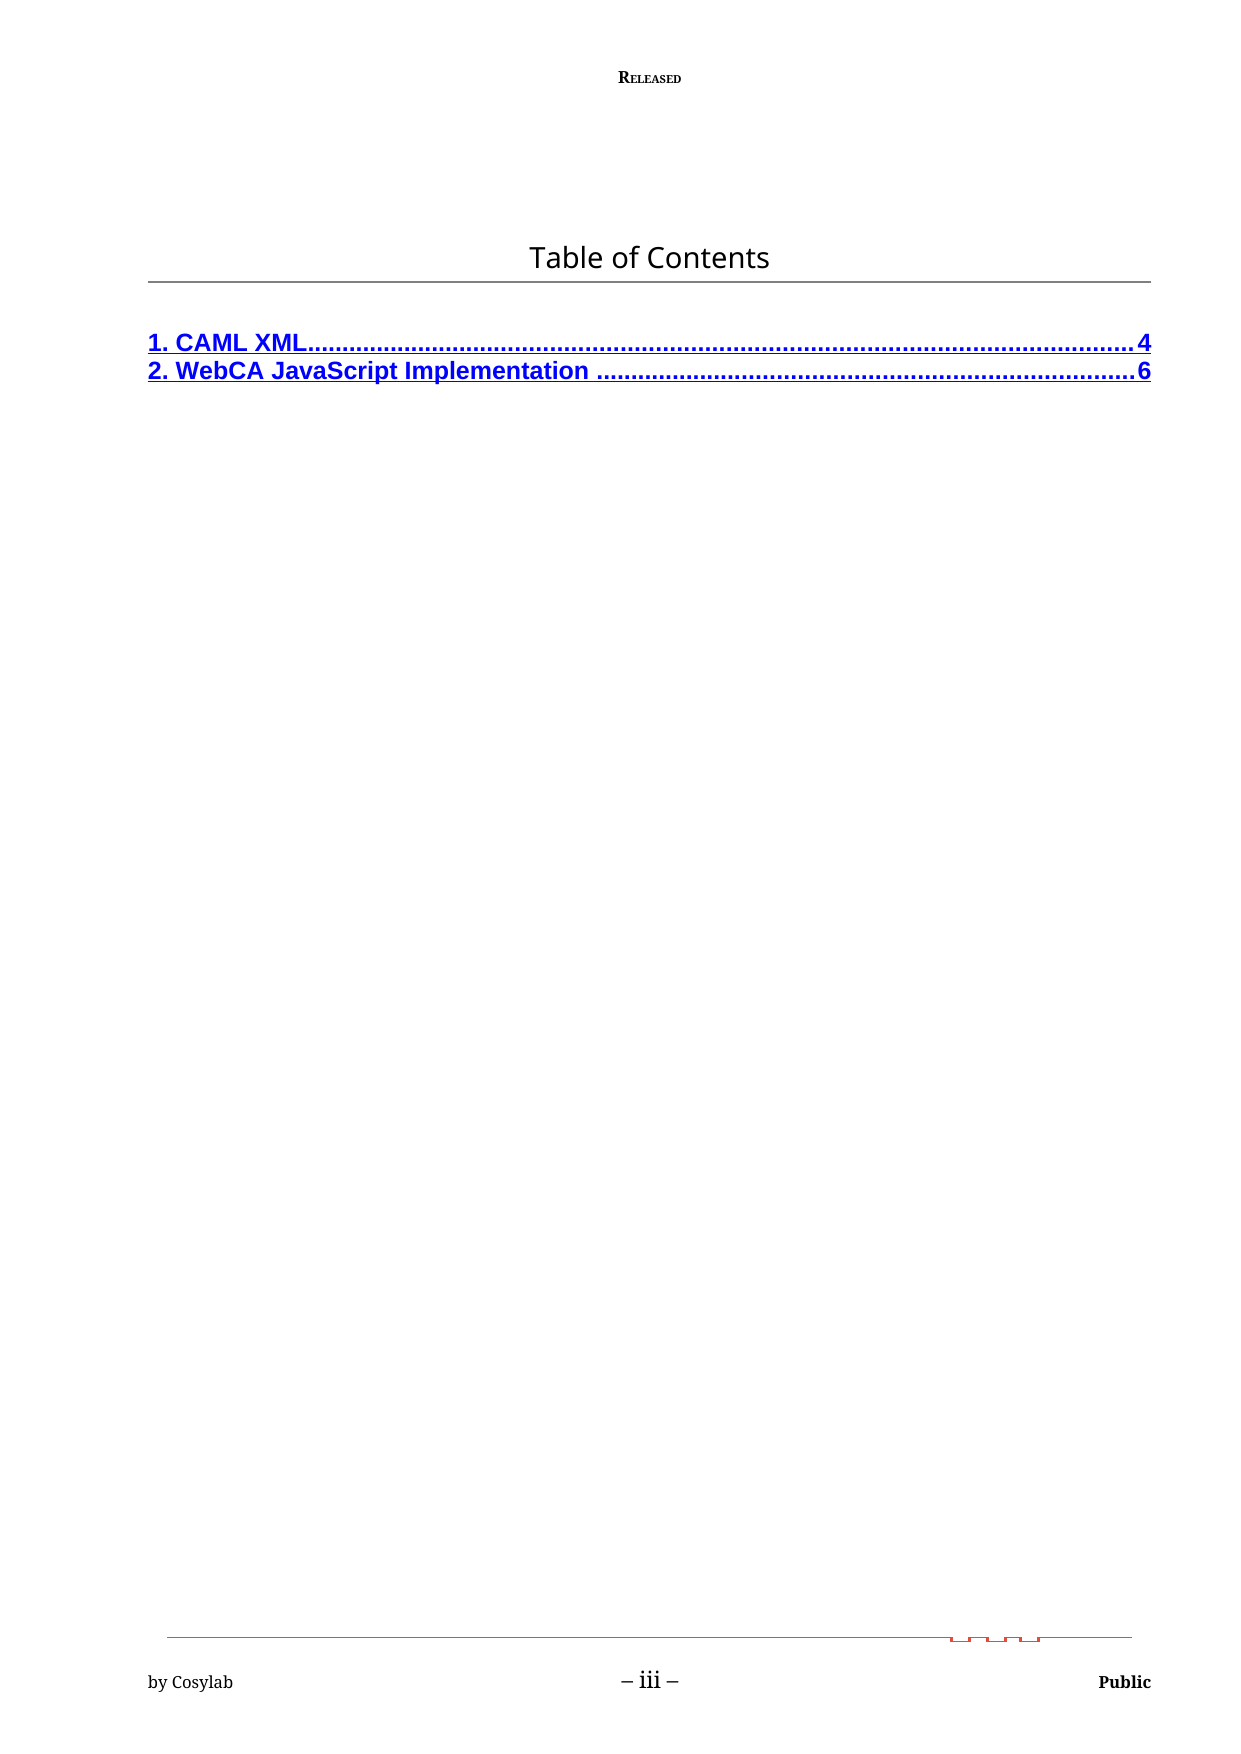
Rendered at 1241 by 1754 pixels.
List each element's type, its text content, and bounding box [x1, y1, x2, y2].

subtitle Table of Contents [148, 237, 1151, 281]
text 2. WebCA JavaScript Implementation 6 [148, 357, 1151, 381]
text 1. CAML XML 4 [148, 329, 1151, 353]
